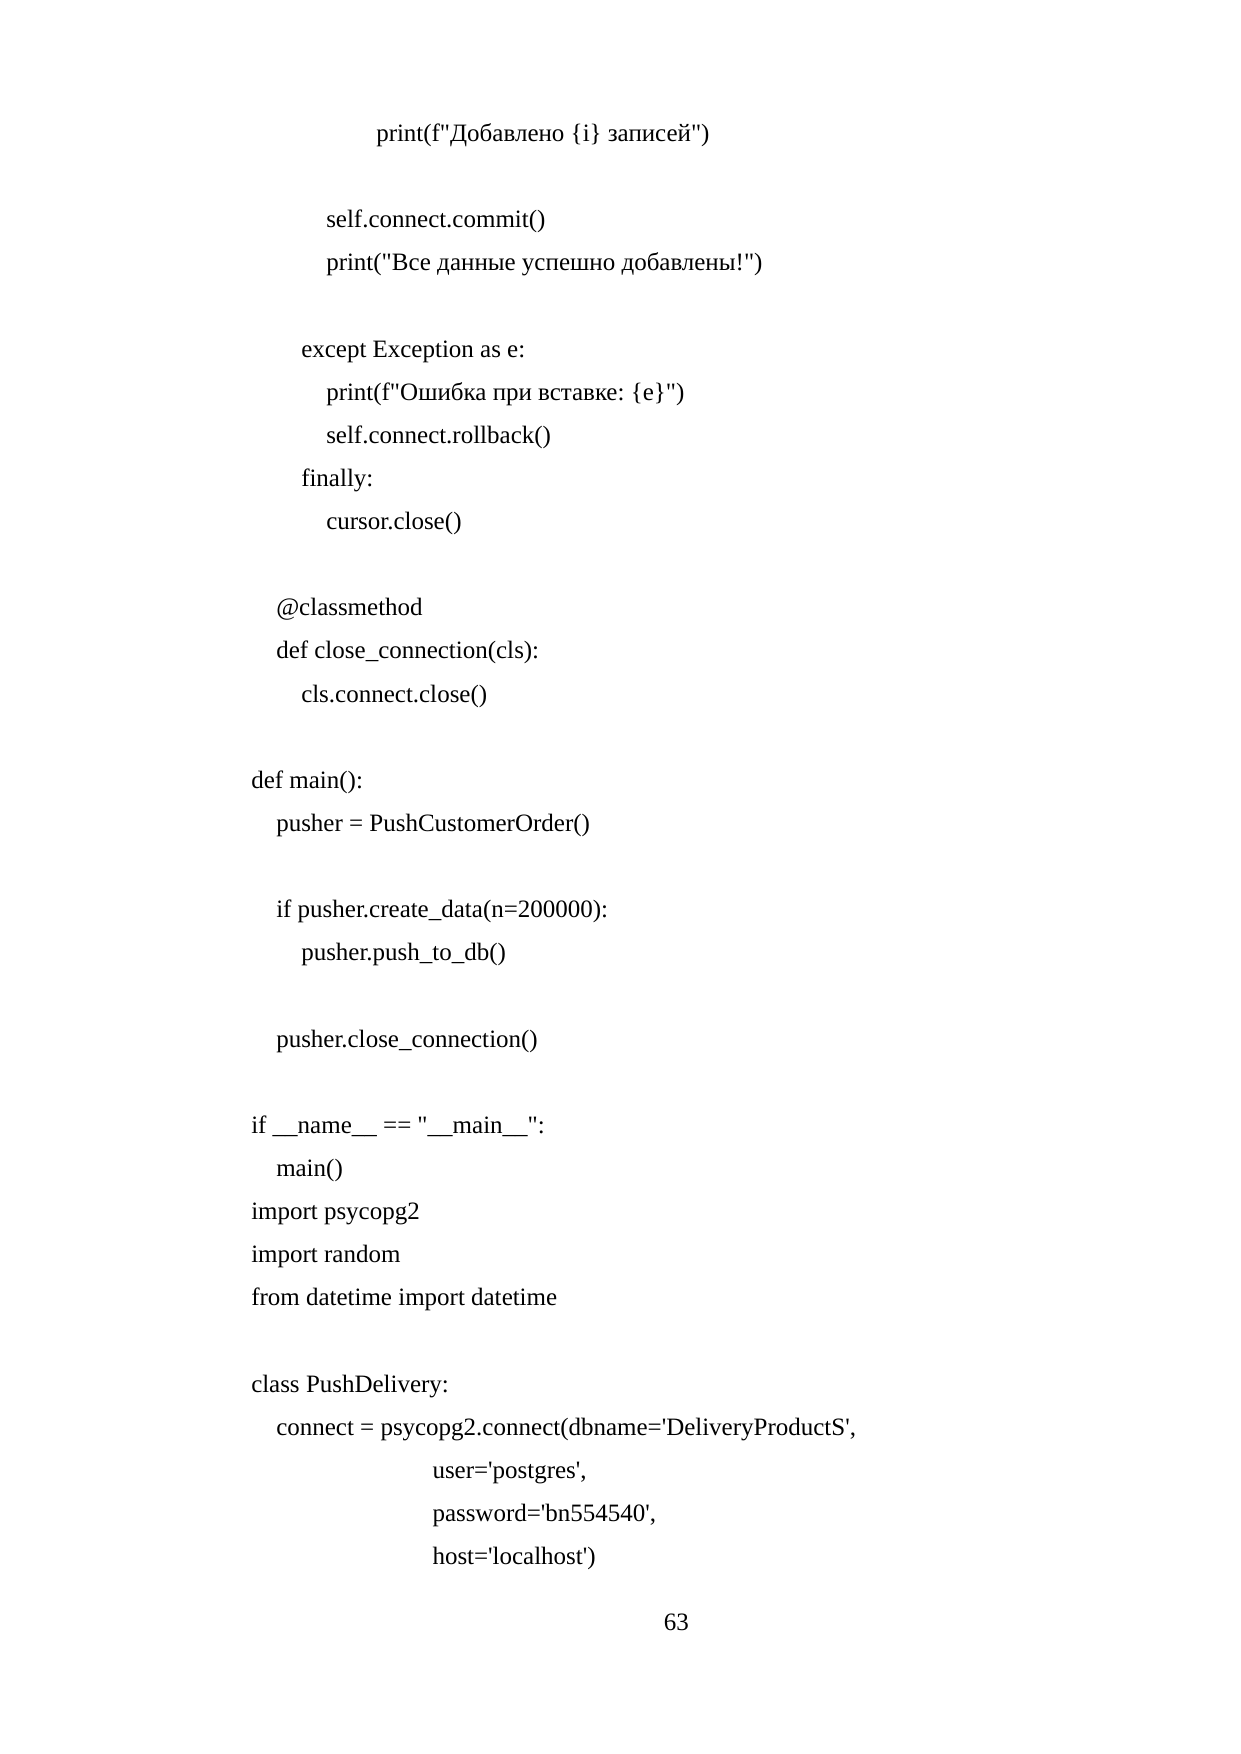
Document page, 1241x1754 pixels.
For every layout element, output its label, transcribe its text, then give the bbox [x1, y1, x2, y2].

text finally: [177, 463, 1181, 492]
text if pusher.create_data(n=200000): [177, 894, 1181, 923]
text def close_connection(cls): [177, 636, 1181, 664]
text host='localhost') [177, 1541, 1181, 1570]
text def main(): [177, 765, 1181, 794]
text import random [177, 1239, 1181, 1268]
text class PushDelivery: [177, 1369, 1181, 1397]
text pusher = PushCustomerOrder() [177, 808, 1181, 837]
text pusher.close_connection() [177, 1024, 1181, 1052]
text self.connect.rollback() [177, 420, 1181, 449]
text from datetime import datetime [177, 1282, 1181, 1311]
text cursor.close() [177, 506, 1181, 535]
text self.connect.commit() [177, 204, 1181, 233]
text cls.connect.close() [177, 679, 1181, 707]
text connect = psycopg2.connect(dbname='DeliveryProductS', [177, 1412, 1181, 1441]
text pusher.push_to_db() [177, 937, 1181, 966]
text if __name__ == "__main__": [177, 1110, 1181, 1139]
text main() [177, 1153, 1181, 1182]
text import psycopg2 [177, 1196, 1181, 1225]
text user='postgres', [177, 1455, 1181, 1484]
text print(f"Добавлено {i} записей") [177, 118, 1181, 147]
text @classmethod [177, 592, 1181, 621]
text print("Все данные успешно добавлены!") [177, 247, 1181, 276]
text except Exception as e: [177, 334, 1181, 362]
text password='bn554540', [177, 1498, 1181, 1527]
text print(f"Ошибка при вставке: {e}") [177, 377, 1181, 406]
